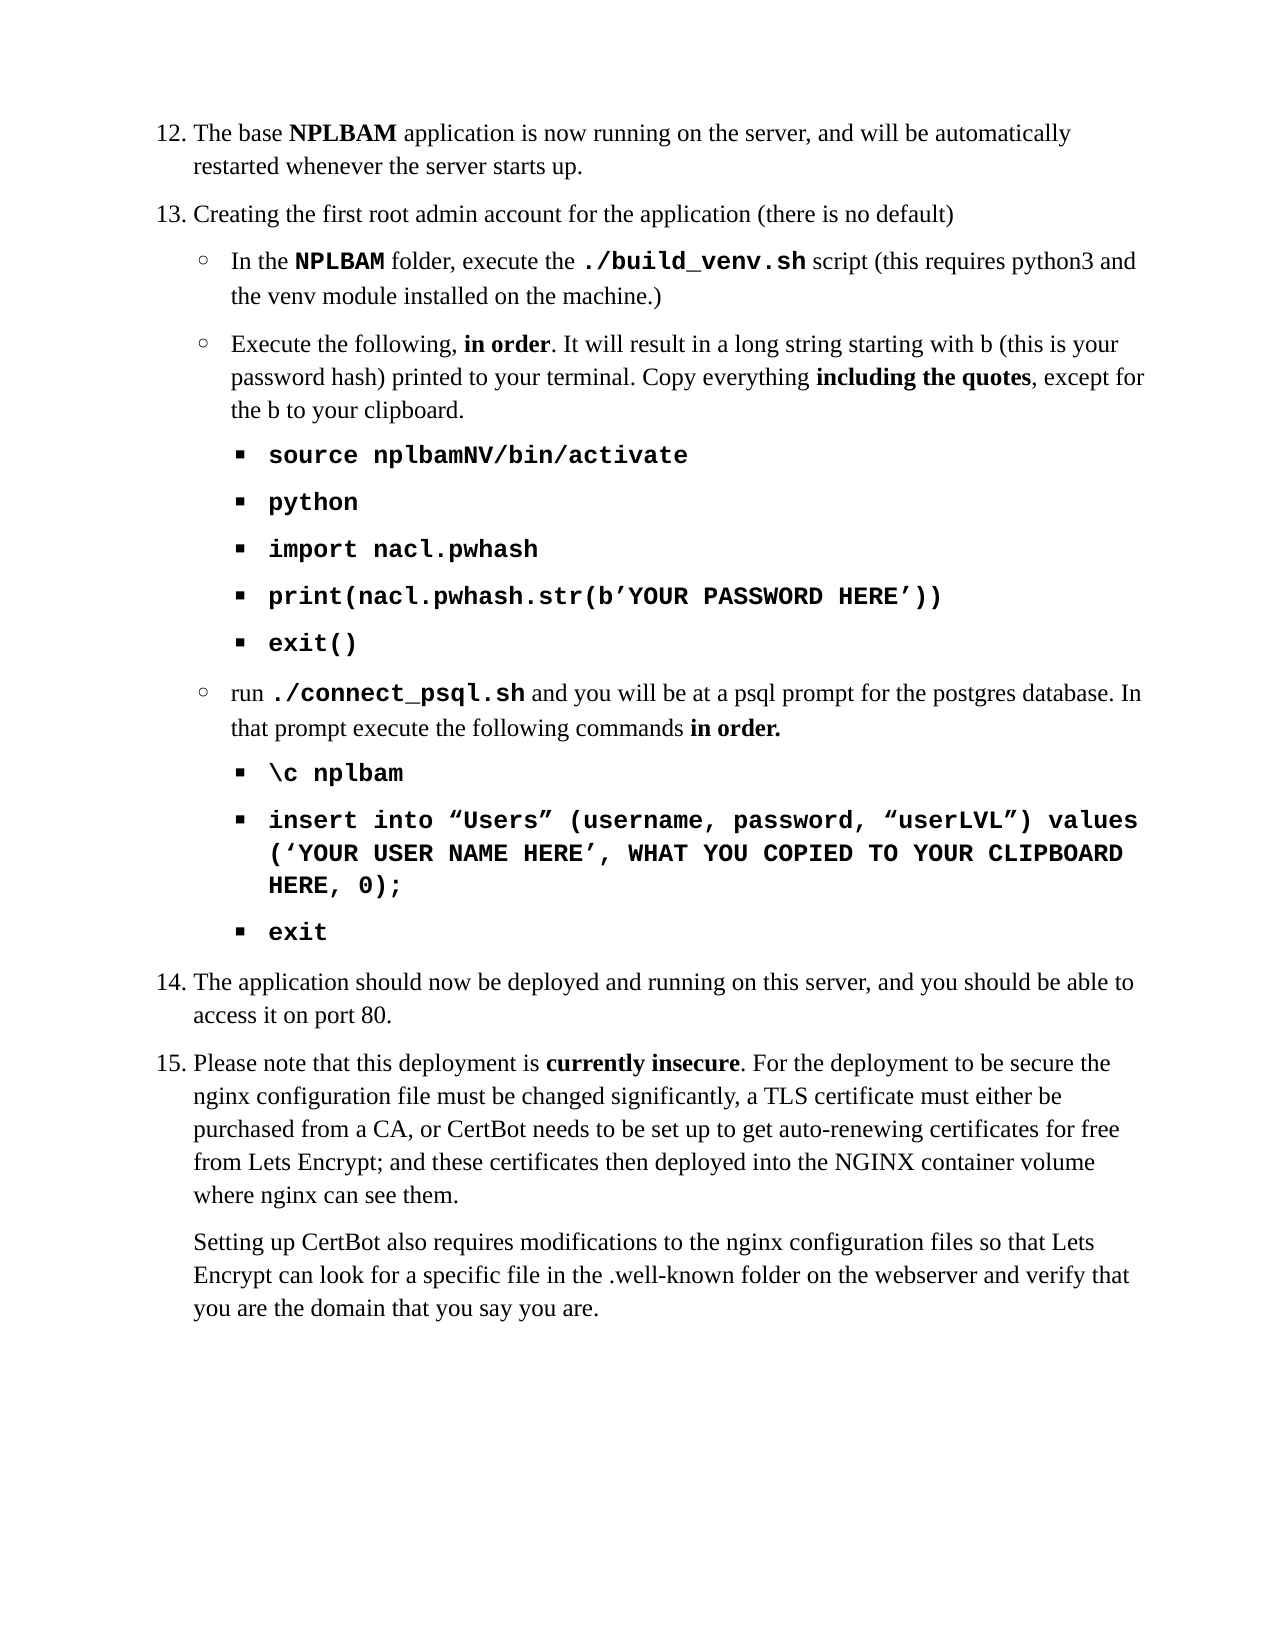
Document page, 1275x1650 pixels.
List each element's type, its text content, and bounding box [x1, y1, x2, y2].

list exit() [231, 631, 1157, 659]
list The base NPLBAM application is now running on the server, and will be automatically restarted whenever the server starts up. [156, 118, 1157, 180]
list python [231, 490, 1157, 518]
list import nacl.pwhash [231, 537, 1157, 565]
list The application should now be deployed and running on this server, and you should be able to access it on port 80. [156, 967, 1157, 1029]
list Execute the following, in order. It will result in a long string starting with b (this is your password hash) printed to your terminal. Copy everything including the quotes, except for the b to your clipboard. [193, 329, 1157, 424]
list Creating the first root admin account for the application (there is no default) [156, 199, 1157, 227]
list source nplbamNV/bin/activate [231, 443, 1157, 471]
list Please note that this deployment is currently insecure. For the deployment to be secure the nginx configuration file must be changed significantly, a TLS certificate must either be purchased from a CA, or CertBot needs to be set up to get auto-renewing certificates for free from Lets Encrypt; and these certificates then deployed into the NGINX container volume where nginx can see them. [156, 1048, 1157, 1208]
list insert into “Users” (username, password, “userLVL”) values (‘YOUR USER NAME HERE’, WHAT YOU COPIED TO YOUR CLIPBOARD HERE, 0); [231, 808, 1157, 901]
list exit [231, 920, 1157, 948]
list In the NPLBAM folder, execute the ./build_venv.sh script (this requires python3 and the venv module installed on the machine.) [193, 246, 1157, 310]
list run ./connect_psql.sh and you will be at a psql prompt for the postgres database. In that prompt execute the following commands in order. [193, 678, 1157, 742]
list Setting up CertBot also requires modifications to the nginx configuration files so that Lets Encrypt can look for a specific file in the .well-known folder on the webserver and verify that you are the domain that you say you are. [156, 1227, 1157, 1322]
list print(nacl.pwhash.str(b’YOUR PASSWORD HERE’)) [231, 584, 1157, 612]
list \c nplbam [231, 761, 1157, 789]
